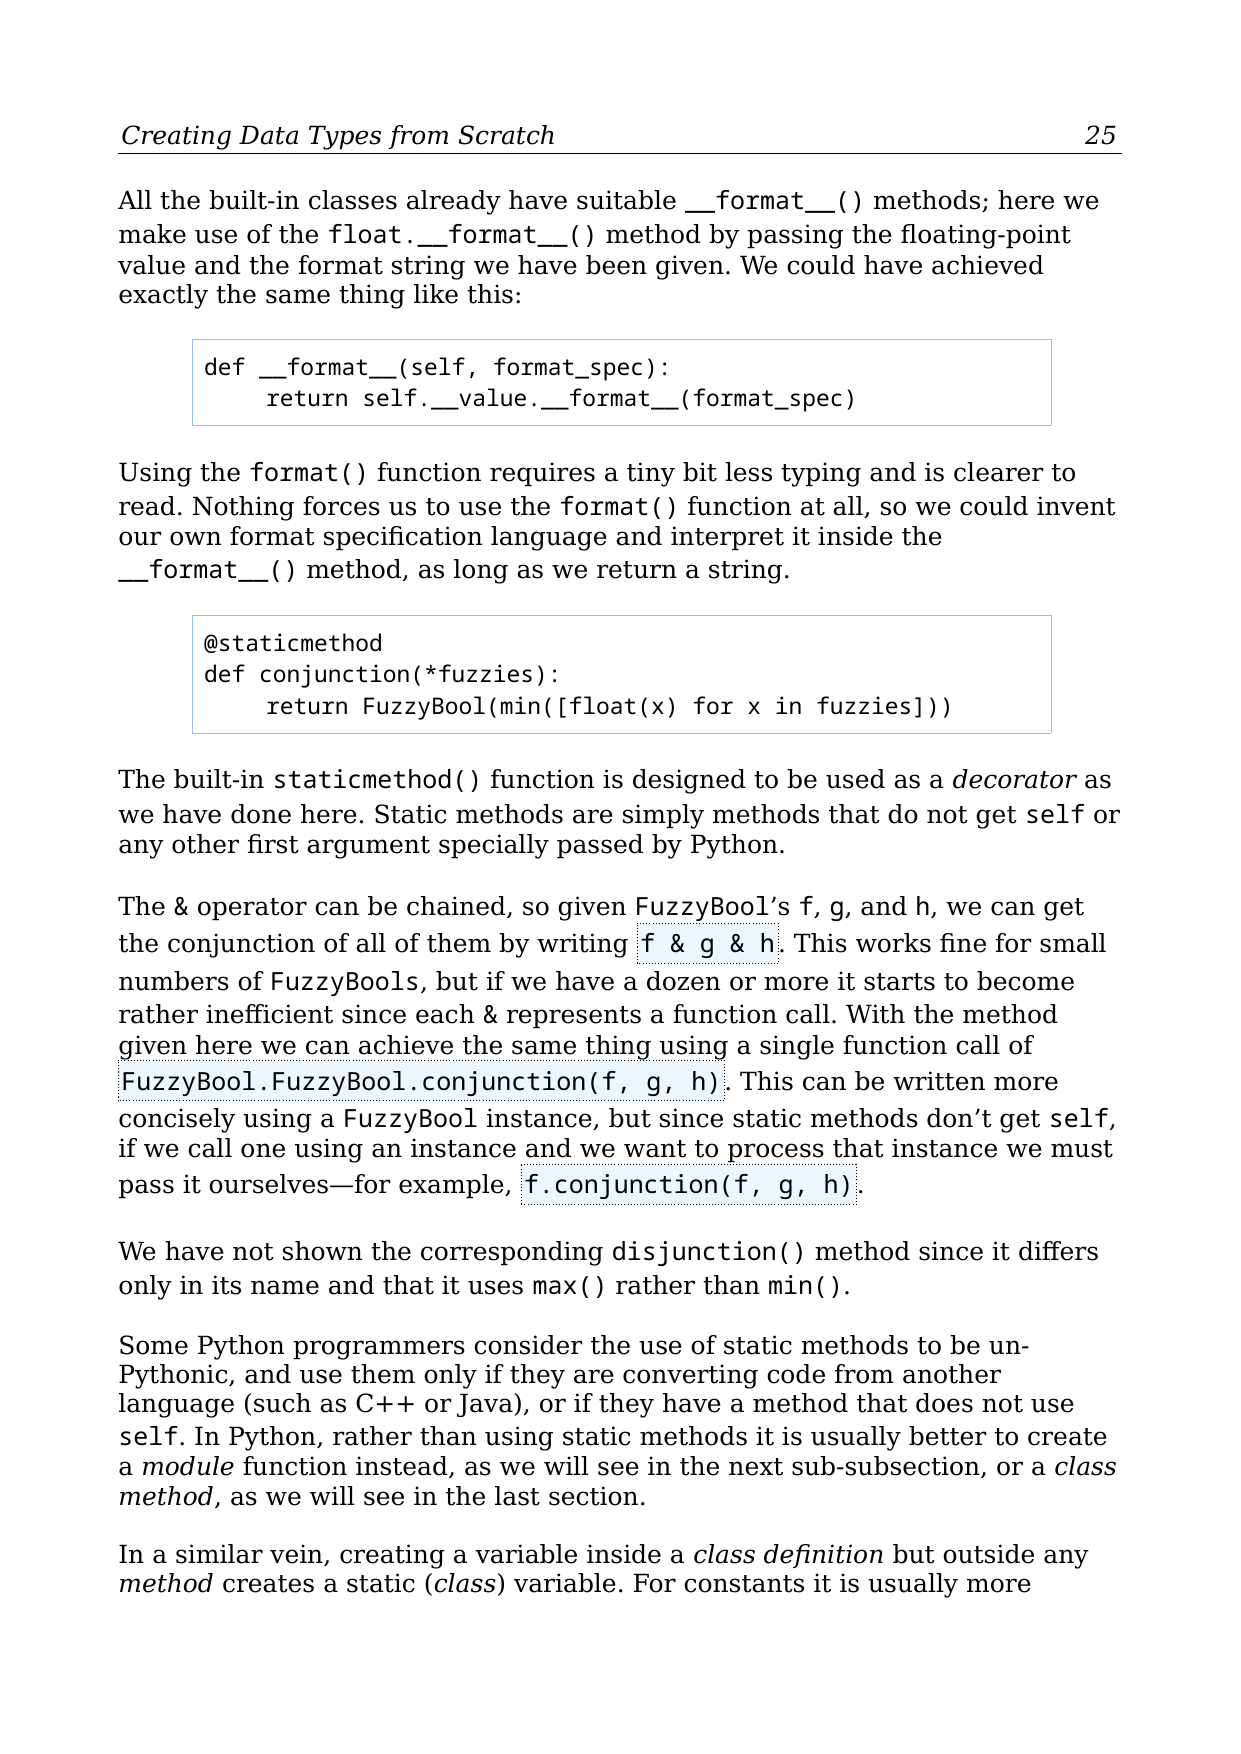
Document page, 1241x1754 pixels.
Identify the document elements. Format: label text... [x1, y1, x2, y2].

text def __format__(self, format_spec): [193, 340, 1051, 370]
text In a similar vein, creating a variable inside a class definition but outside any method creates a static (class) variable. For constants it is usually more [118, 1540, 1122, 1599]
text @staticmethod [193, 616, 1051, 646]
text def conjunction(*fuzzies): [193, 646, 1051, 678]
text The & operator can be chained, so given FuzzyBool’s f, g, and h, we can get the conjunction of all of them by writing f & g & h. This works fine for small numbers of FuzzyBools, but if we have a dozen or more it starts to become rather inefficient since each & represents a function call. With the method given here we can achieve the same thing using a single function call of FuzzyBool.FuzzyBool.conjunction(f, g, h). This can be written more concisely using a FuzzyBool instance, but since static methods don’t get self, if we call one using an instance and we want to process that instance we must pass it ourselves—for example, f.conjunction(f, g, h). [118, 889, 1122, 1204]
text Some Python programmers consider the use of static methods to be un-Pythonic, and use them only if they are converting code from another language (such as C++ or Java), or if they have a method that does not use self. In Python, rather than using static methods it is usually better to create a module function instead, as we will see in the next sub-subsection, or a class method, as we will see in the last section. [118, 1331, 1122, 1511]
text All the built-in classes already have suitable __format__() methods; here we make use of the float.__format__() method by passing the floating-point value and the format string we have been given. We could have achieved exactly the same thing like this: [118, 183, 1122, 309]
text Using the format() function requires a tiny bit less typing and is clearer to read. Nothing forces us to use the format() function at all, so we could invent our own format specification language and interpret it inside the __format__() method, as long as we return a string. [118, 454, 1122, 586]
text The built-in staticmethod() function is designed to be used as a decorator as we have done here. Static methods are simply methods that do not get self or any other first argument specially passed by Python. [118, 762, 1122, 859]
text We have not shown the corresponding disjunction() method since it differs only in its name and that it uses max() rather than min(). [118, 1233, 1122, 1301]
text return self.__value.__format__(format_spec) [193, 370, 1051, 425]
text return FuzzyBool(min([float(x) for x in fuzzies])) [193, 678, 1051, 733]
